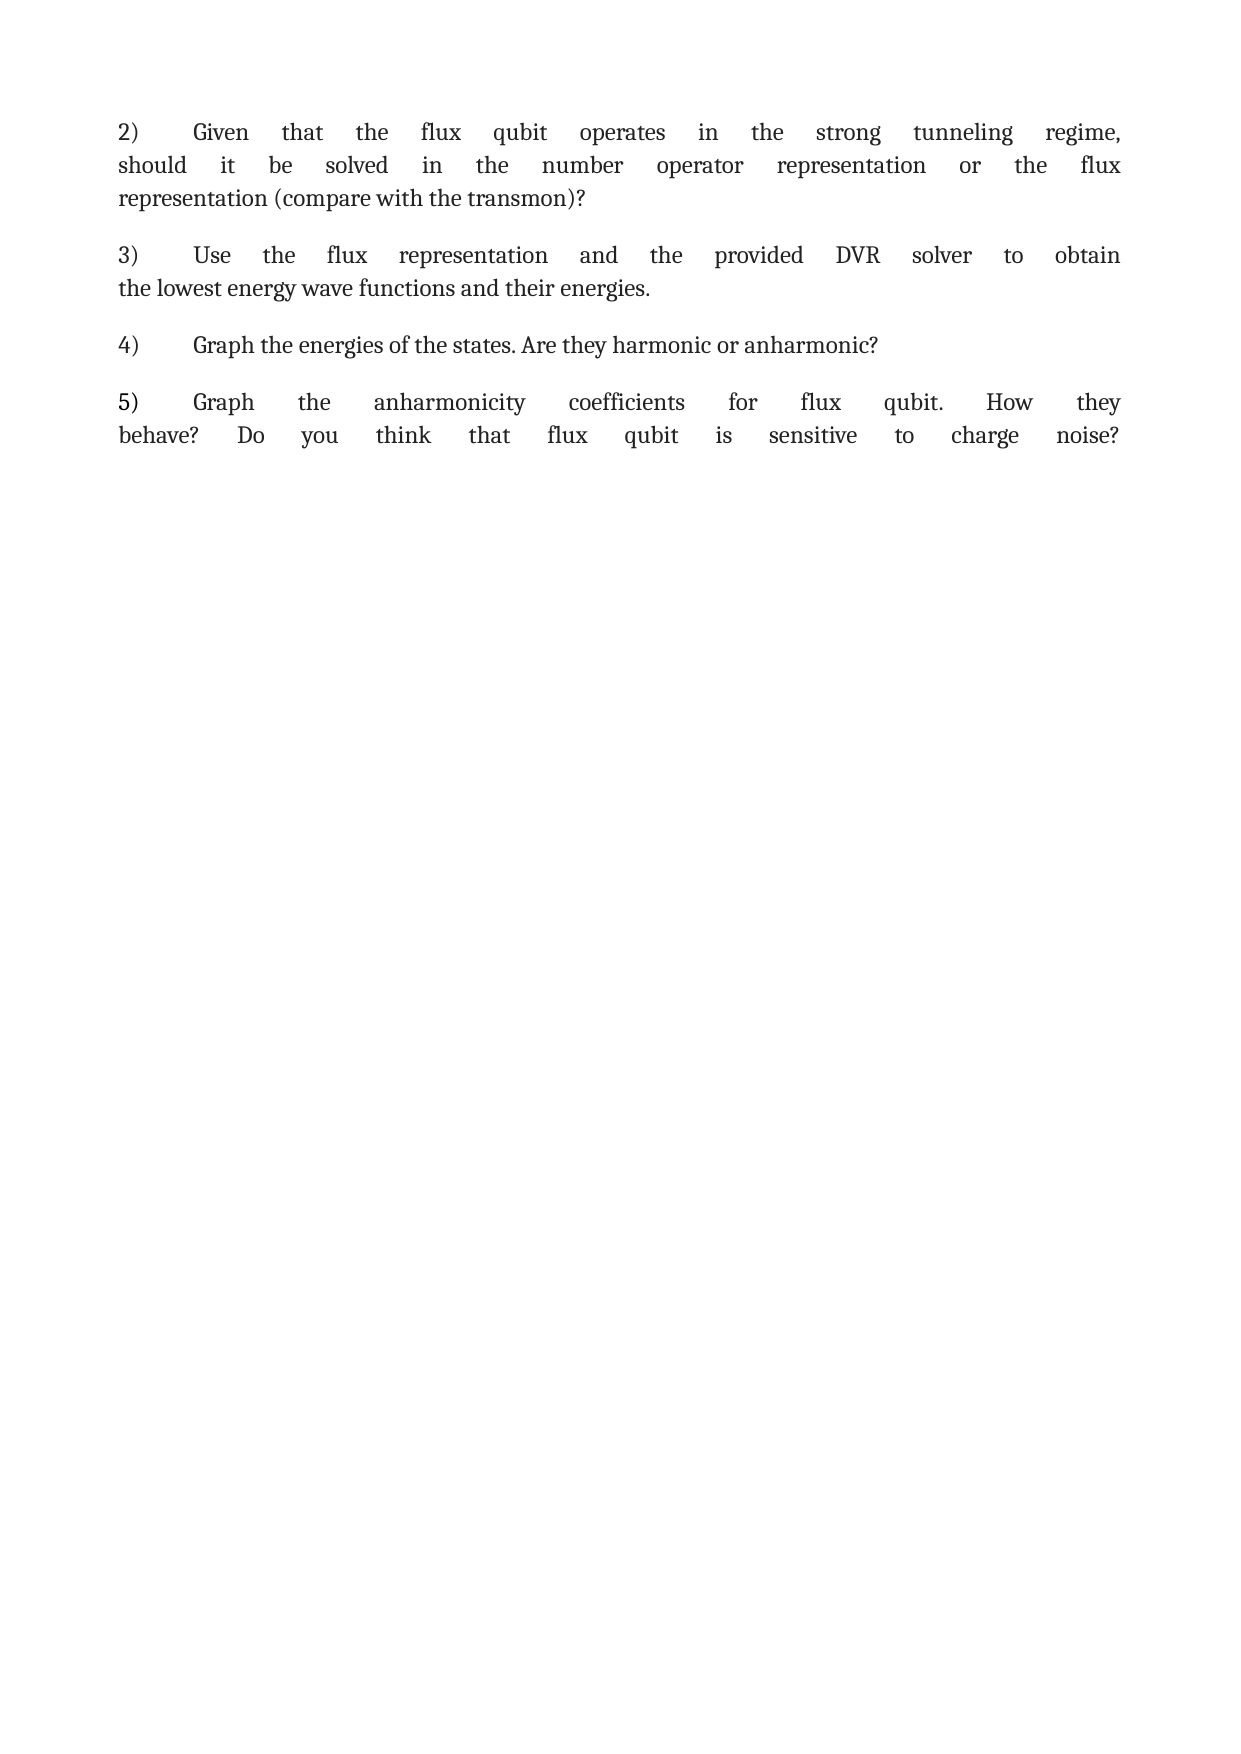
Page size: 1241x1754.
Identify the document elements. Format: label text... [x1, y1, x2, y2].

list Graph the anharmonicity coefficients for flux qubit. How they behave? Do you think that flux qubit is sensitive to charge noise? [118, 387, 1122, 482]
list Graph the energies of the states. Are they harmonic or anharmonic? [118, 331, 1122, 359]
list Use the flux representation and the provided DVR solver to obtain the lowest energy wave functions and their energies. [118, 241, 1122, 303]
list Given that the flux qubit operates in the strong tunneling regime, should it be solved in the number operator representation or the flux representation (compare with the transmon)? [118, 118, 1122, 213]
